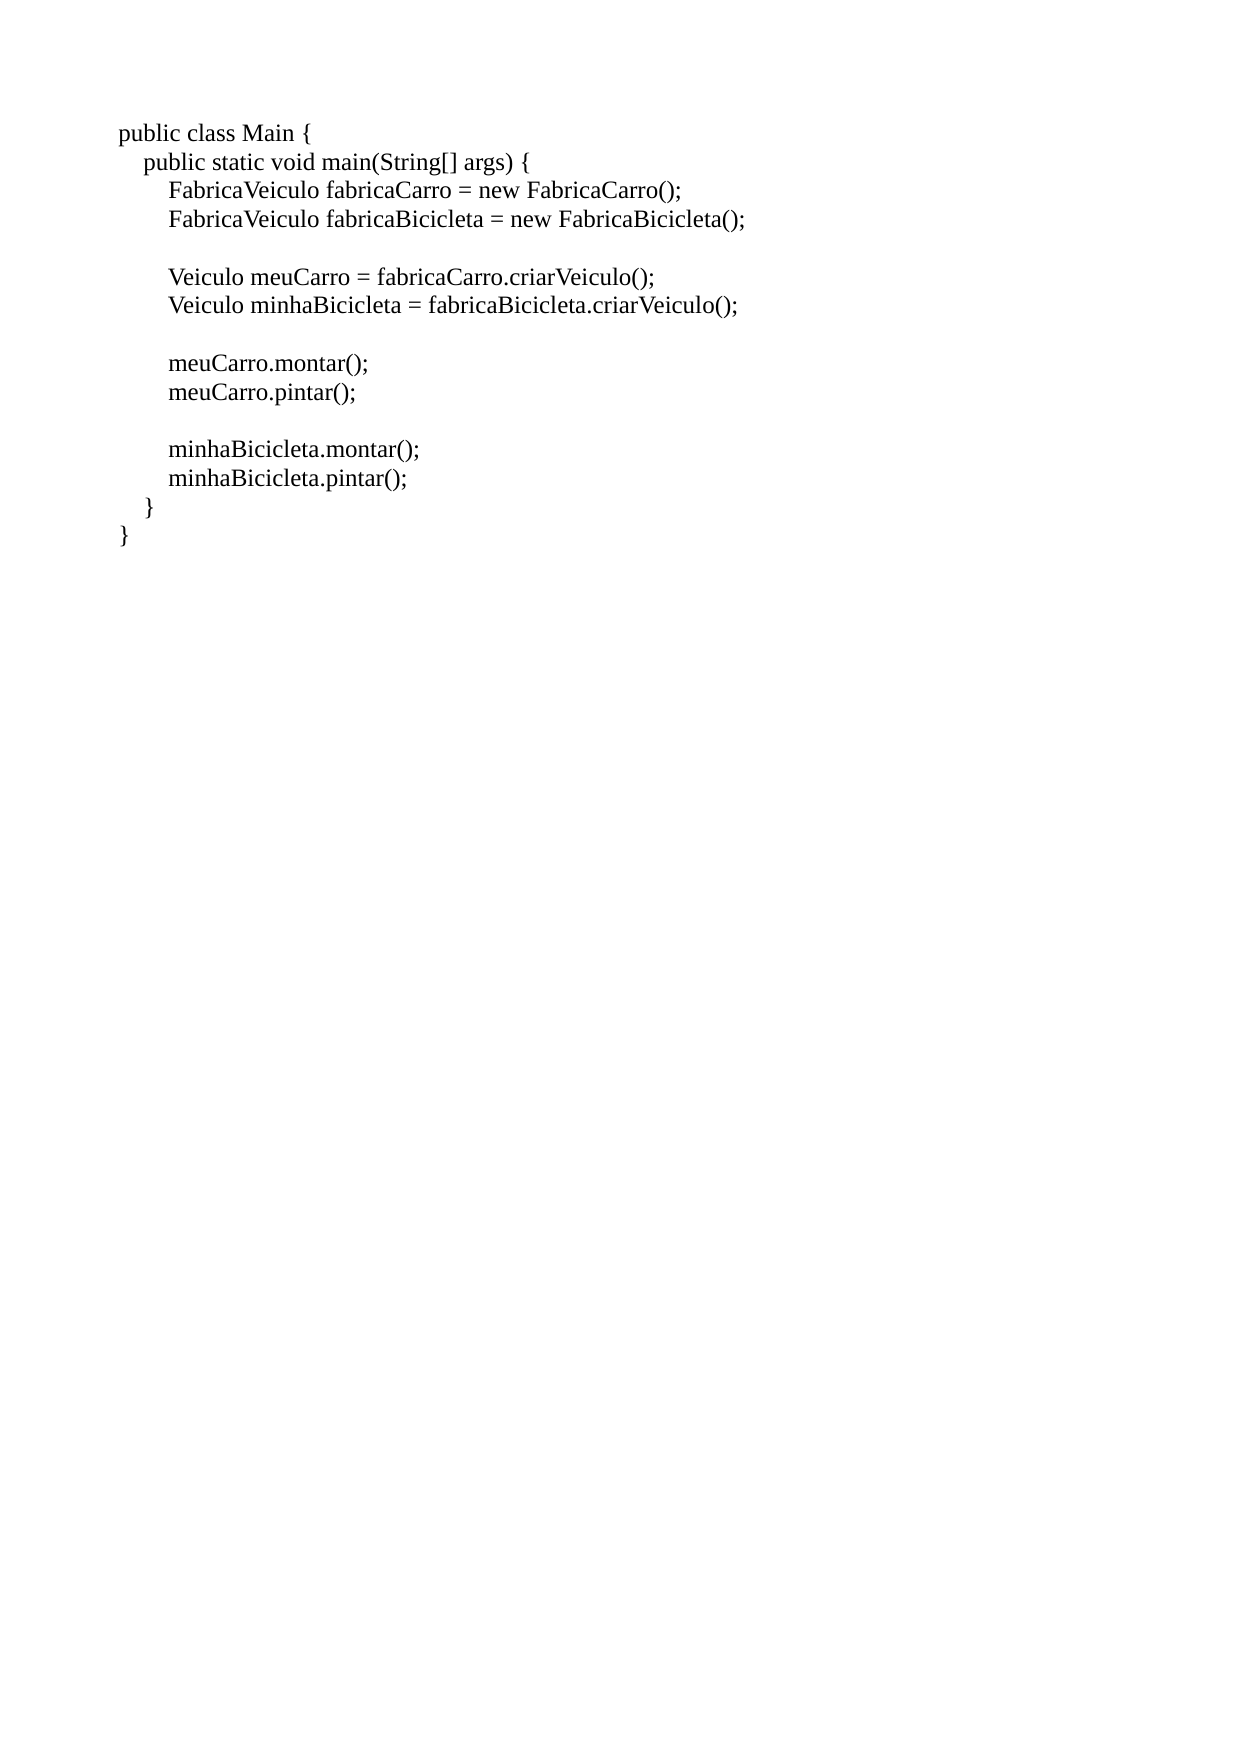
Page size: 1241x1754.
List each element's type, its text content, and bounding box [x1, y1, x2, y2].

text FabricaVeiculo fabricaBicicleta = new FabricaBicicleta(); [118, 204, 1122, 233]
text } [118, 521, 1122, 549]
text Veiculo meuCarro = fabricaCarro.criarVeiculo(); [118, 262, 1122, 291]
text public static void main(String[] args) { [118, 147, 1122, 176]
text public class Main { [118, 118, 1122, 147]
text } [118, 492, 1122, 521]
text meuCarro.montar(); [118, 348, 1122, 377]
text Veiculo minhaBicicleta = fabricaBicicleta.criarVeiculo(); [118, 291, 1122, 319]
text FabricaVeiculo fabricaCarro = new FabricaCarro(); [118, 176, 1122, 204]
text minhaBicicleta.montar(); [118, 434, 1122, 463]
text meuCarro.pintar(); [118, 377, 1122, 406]
text minhaBicicleta.pintar(); [118, 463, 1122, 492]
